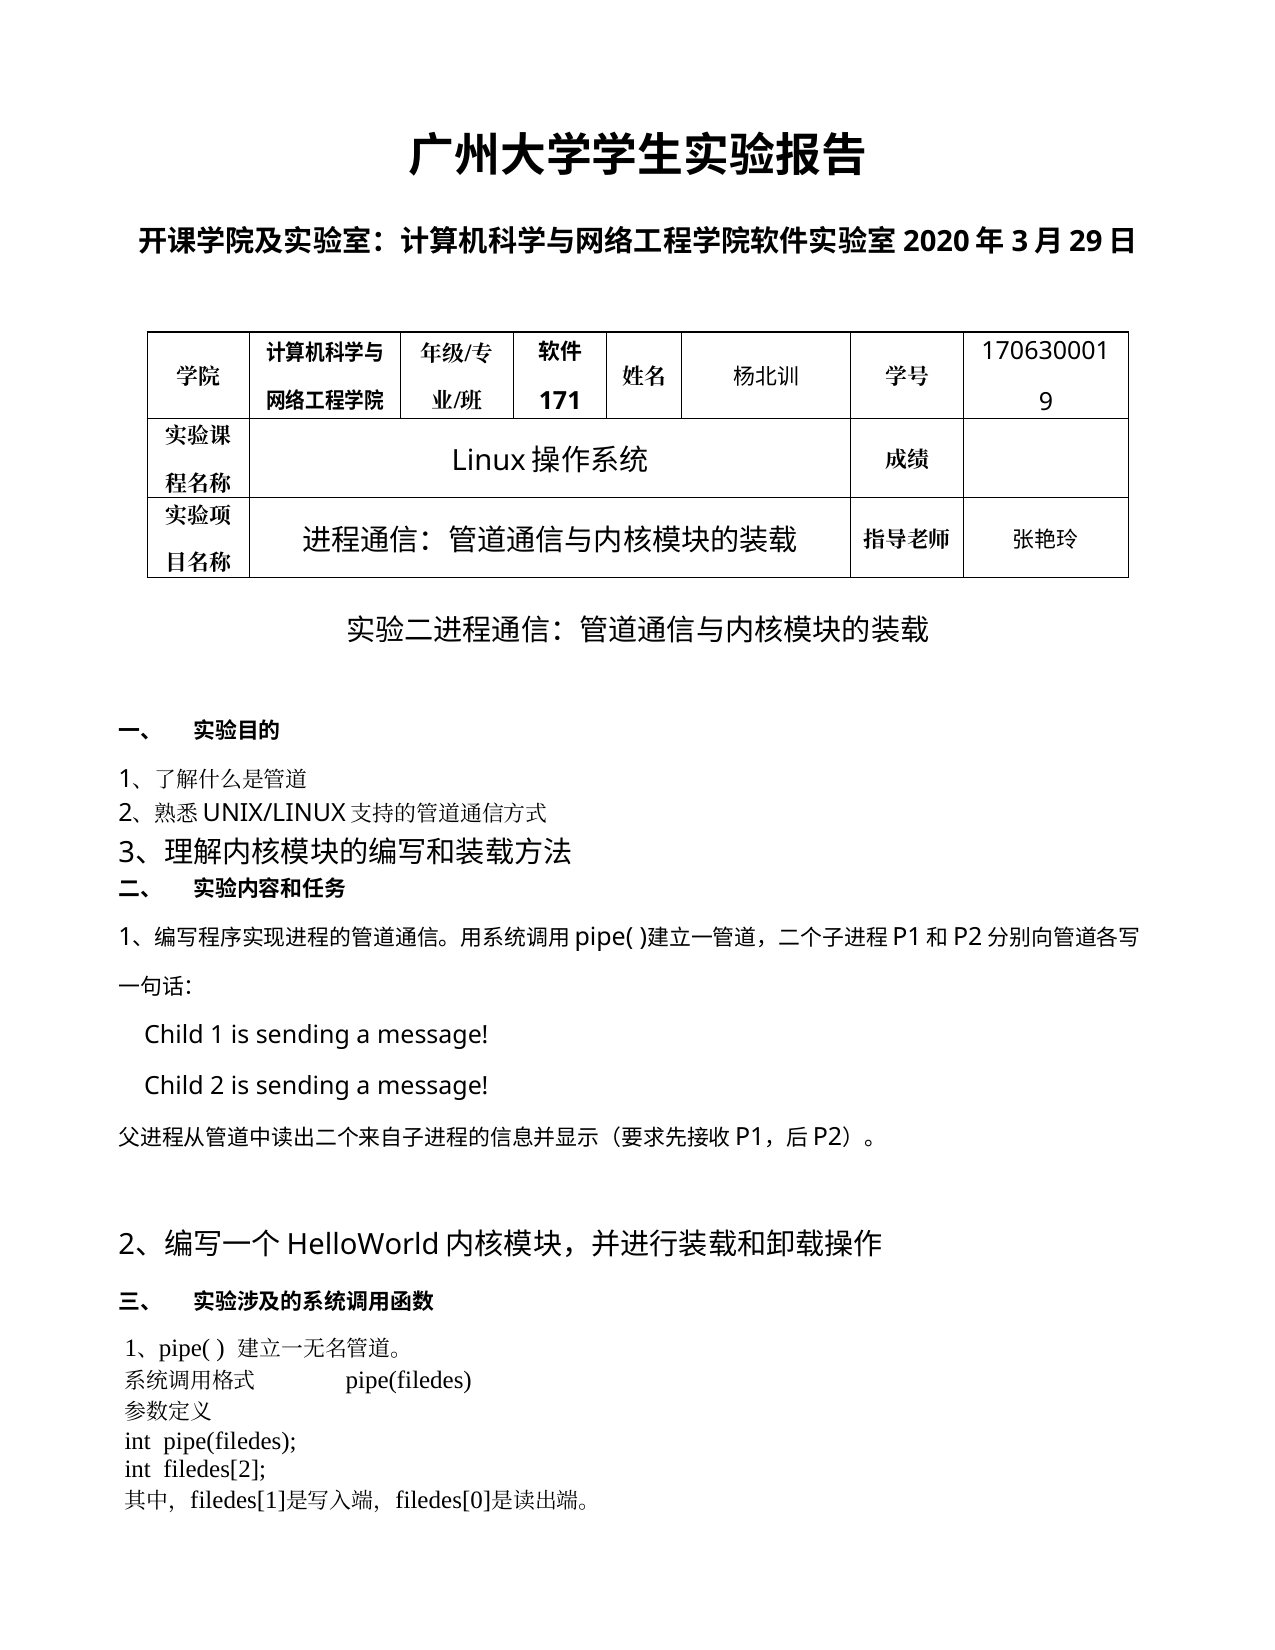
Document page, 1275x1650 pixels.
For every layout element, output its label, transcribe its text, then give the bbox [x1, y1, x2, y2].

table_header 年级/专业/班 [401, 333, 513, 418]
text Child 2 is sending a message! [118, 1067, 1157, 1101]
text 2、编写一个HelloWorld内核模块，并进行装载和卸载操作 [118, 1220, 1157, 1263]
table_cell [964, 419, 1128, 497]
text 父进程从管道中读出二个来自子进程的信息并显示（要求先接收P1，后P2）。 [118, 1118, 1157, 1152]
table_cell Linux操作系统 [250, 419, 850, 497]
list 实验涉及的系统调用函数 [118, 1284, 1157, 1316]
table_cell 实验项目名称 [148, 498, 249, 577]
text 3、理解内核模块的编写和装载方法 [118, 829, 1157, 871]
text 系统调用格式 pipe(filedes) [81, 1363, 1157, 1394]
table_header 学院 [148, 333, 249, 418]
table_header 学号 [851, 333, 963, 418]
table_header 计算机科学与网络工程学院 [250, 333, 400, 418]
text int filedes[2]; [81, 1454, 1157, 1483]
text 开课学院及实验室：计算机科学与网络工程学院软件实验室 2020年 3月29日 [118, 218, 1157, 260]
text 参数定义 [81, 1394, 1157, 1426]
table_header 姓名 [607, 333, 681, 418]
list 实验内容和任务 [118, 871, 1157, 903]
table_header 软件171 [514, 333, 606, 418]
text 广州大学学生实验报告 [118, 118, 1157, 184]
text Child 1 is sending a message! [118, 1016, 1157, 1050]
table_cell 成绩 [851, 419, 963, 497]
text 1、编写程序实现进程的管道通信。用系统调用pipe( )建立一管道，二个子进程P1和P2分别向管道各写一句话： [118, 919, 1157, 1000]
table_header 1706300019 [964, 333, 1128, 418]
table_cell 进程通信：管道通信与内核模块的装载 [250, 498, 850, 577]
text 1、了解什么是管道 [118, 761, 1157, 795]
text 实验二进程通信：管道通信与内核模块的装载 [118, 607, 1157, 649]
table_cell 指导老师 [851, 498, 963, 577]
table_cell 实验课程名称 [148, 419, 249, 497]
text 2、熟悉UNIX/LINUX支持的管道通信方式 [118, 795, 1157, 829]
text 其中，filedes[1]是写入端，filedes[0]是读出端。 [81, 1483, 1157, 1515]
list 实验目的 [118, 713, 1157, 745]
text 1、pipe( ) 建立一无名管道。 [81, 1331, 1157, 1363]
text int pipe(filedes); [81, 1426, 1157, 1454]
table_header 杨北训 [682, 333, 850, 418]
table_cell 张艳玲 [964, 498, 1128, 577]
